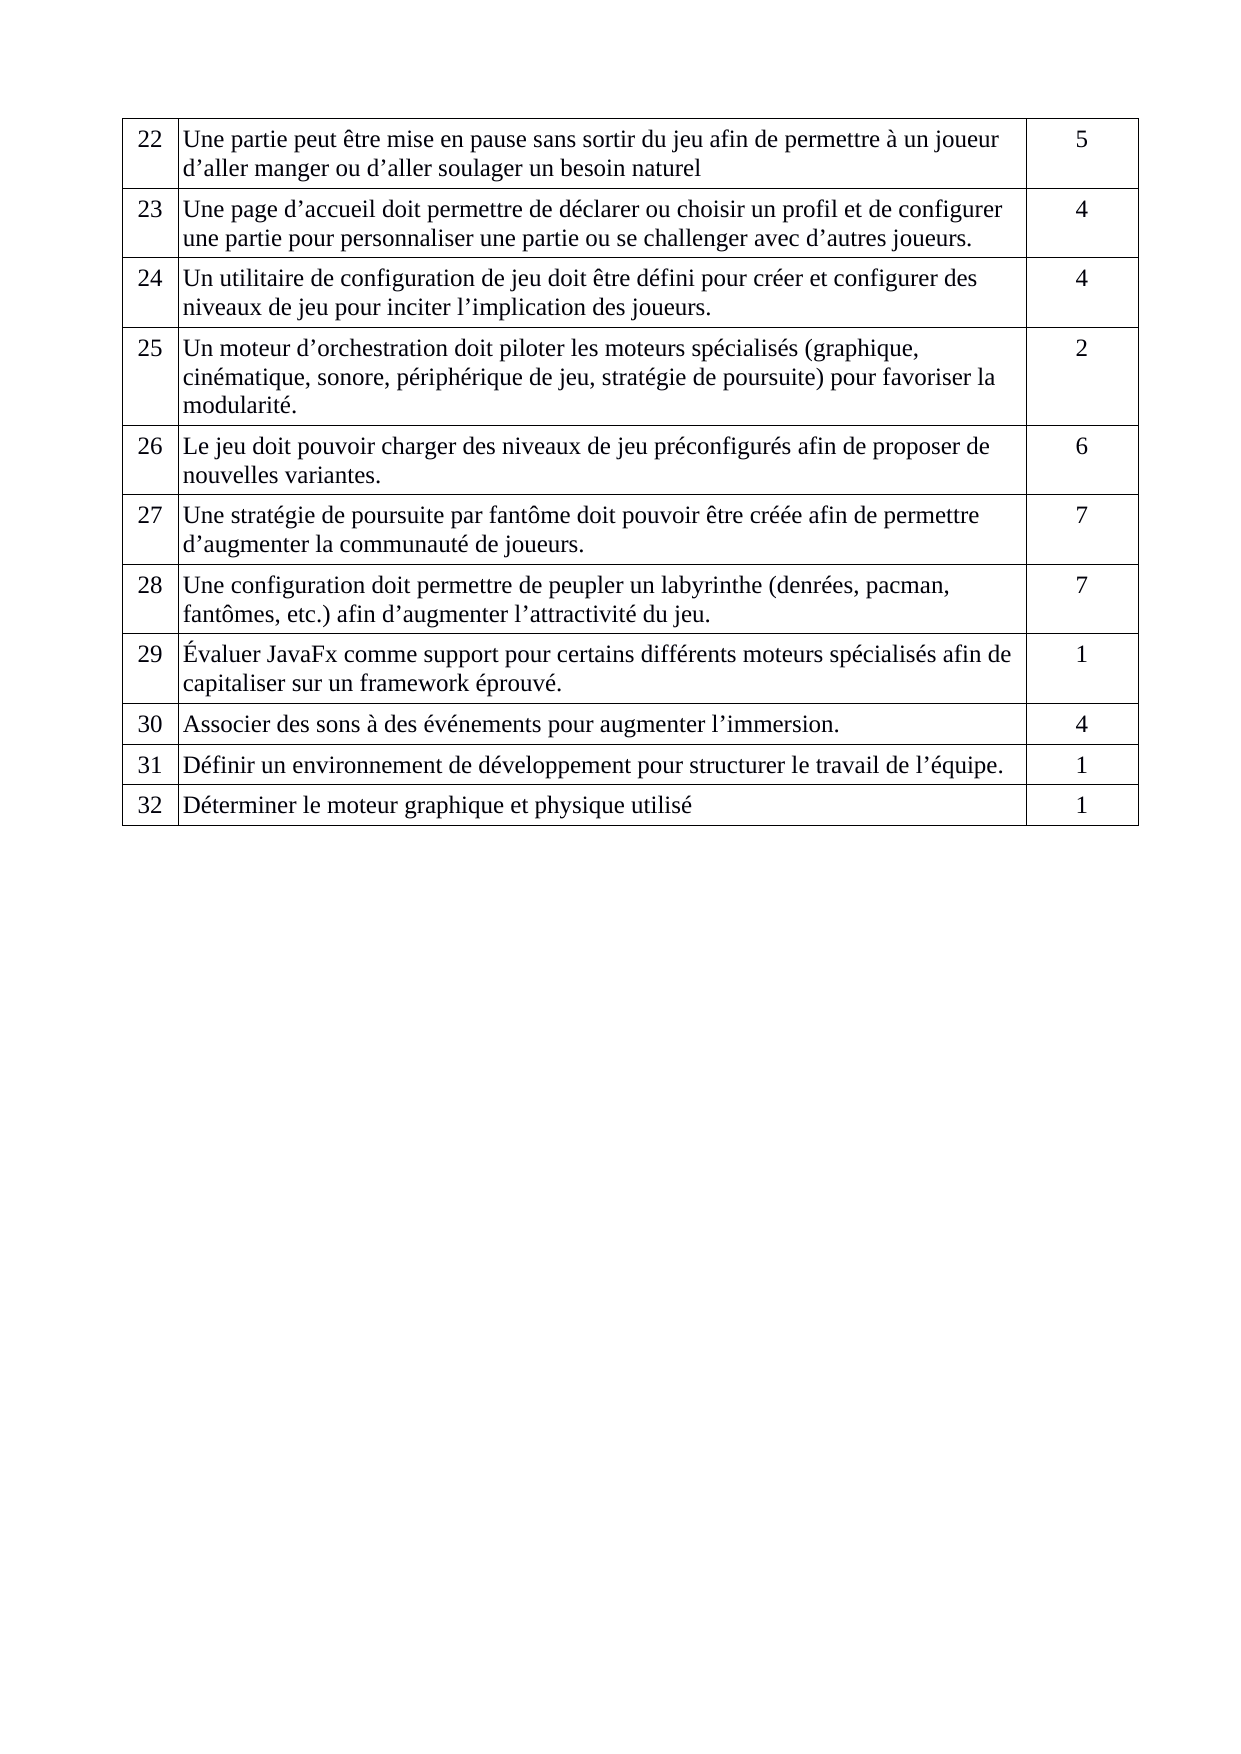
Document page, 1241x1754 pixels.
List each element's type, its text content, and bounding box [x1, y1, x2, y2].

table_cell 23 [123, 189, 178, 257]
table_cell Un moteur d’orchestration doit piloter les moteurs spécialisés (graphique, cinématique, sonore, périphérique de jeu, stratégie de poursuite) pour favoriser la modularité. [179, 328, 1026, 425]
table_cell Déterminer le moteur graphique et physique utilisé [179, 785, 1026, 825]
table_cell 22 [123, 119, 178, 188]
table_cell Un utilitaire de configuration de jeu doit être défini pour créer et configurer des niveaux de jeu pour inciter l’implication des joueurs. [179, 258, 1026, 327]
table_cell 26 [123, 426, 178, 494]
table_cell Définir un environnement de développement pour structurer le travail de l’équipe. [179, 745, 1026, 784]
table_cell 1 [1027, 745, 1138, 784]
table_cell 30 [123, 704, 178, 743]
table_cell Une stratégie de poursuite par fantôme doit pouvoir être créée afin de permettre d’augmenter la communauté de joueurs. [179, 495, 1026, 564]
table_cell Évaluer JavaFx comme support pour certains différents moteurs spécialisés afin de capitaliser sur un framework éprouvé. [179, 634, 1026, 703]
table_cell 2 [1027, 328, 1138, 425]
table_cell 27 [123, 495, 178, 564]
table_cell 6 [1027, 426, 1138, 494]
table_cell 1 [1027, 634, 1138, 703]
table_cell Associer des sons à des événements pour augmenter l’immersion. [179, 704, 1026, 743]
table_cell Une page d’accueil doit permettre de déclarer ou choisir un profil et de configurer une partie pour personnaliser une partie ou se challenger avec d’autres joueurs. [179, 189, 1026, 257]
table_cell 1 [1027, 785, 1138, 825]
table_cell Une configuration doit permettre de peupler un labyrinthe (denrées, pacman, fantômes, etc.) afin d’augmenter l’attractivité du jeu. [179, 565, 1026, 633]
table_cell 29 [123, 634, 178, 703]
table_cell 4 [1027, 704, 1138, 743]
table_cell 7 [1027, 495, 1138, 564]
table_cell Une partie peut être mise en pause sans sortir du jeu afin de permettre à un joueur d’aller manger ou d’aller soulager un besoin naturel [179, 119, 1026, 188]
table_cell 25 [123, 328, 178, 425]
table_cell 4 [1027, 189, 1138, 257]
table_cell 31 [123, 745, 178, 784]
table_cell 7 [1027, 565, 1138, 633]
table_cell 28 [123, 565, 178, 633]
table_cell Le jeu doit pouvoir charger des niveaux de jeu préconfigurés afin de proposer de nouvelles variantes. [179, 426, 1026, 494]
table_cell 4 [1027, 258, 1138, 327]
table_cell 32 [123, 785, 178, 825]
table_cell 24 [123, 258, 178, 327]
table_cell 5 [1027, 119, 1138, 188]
